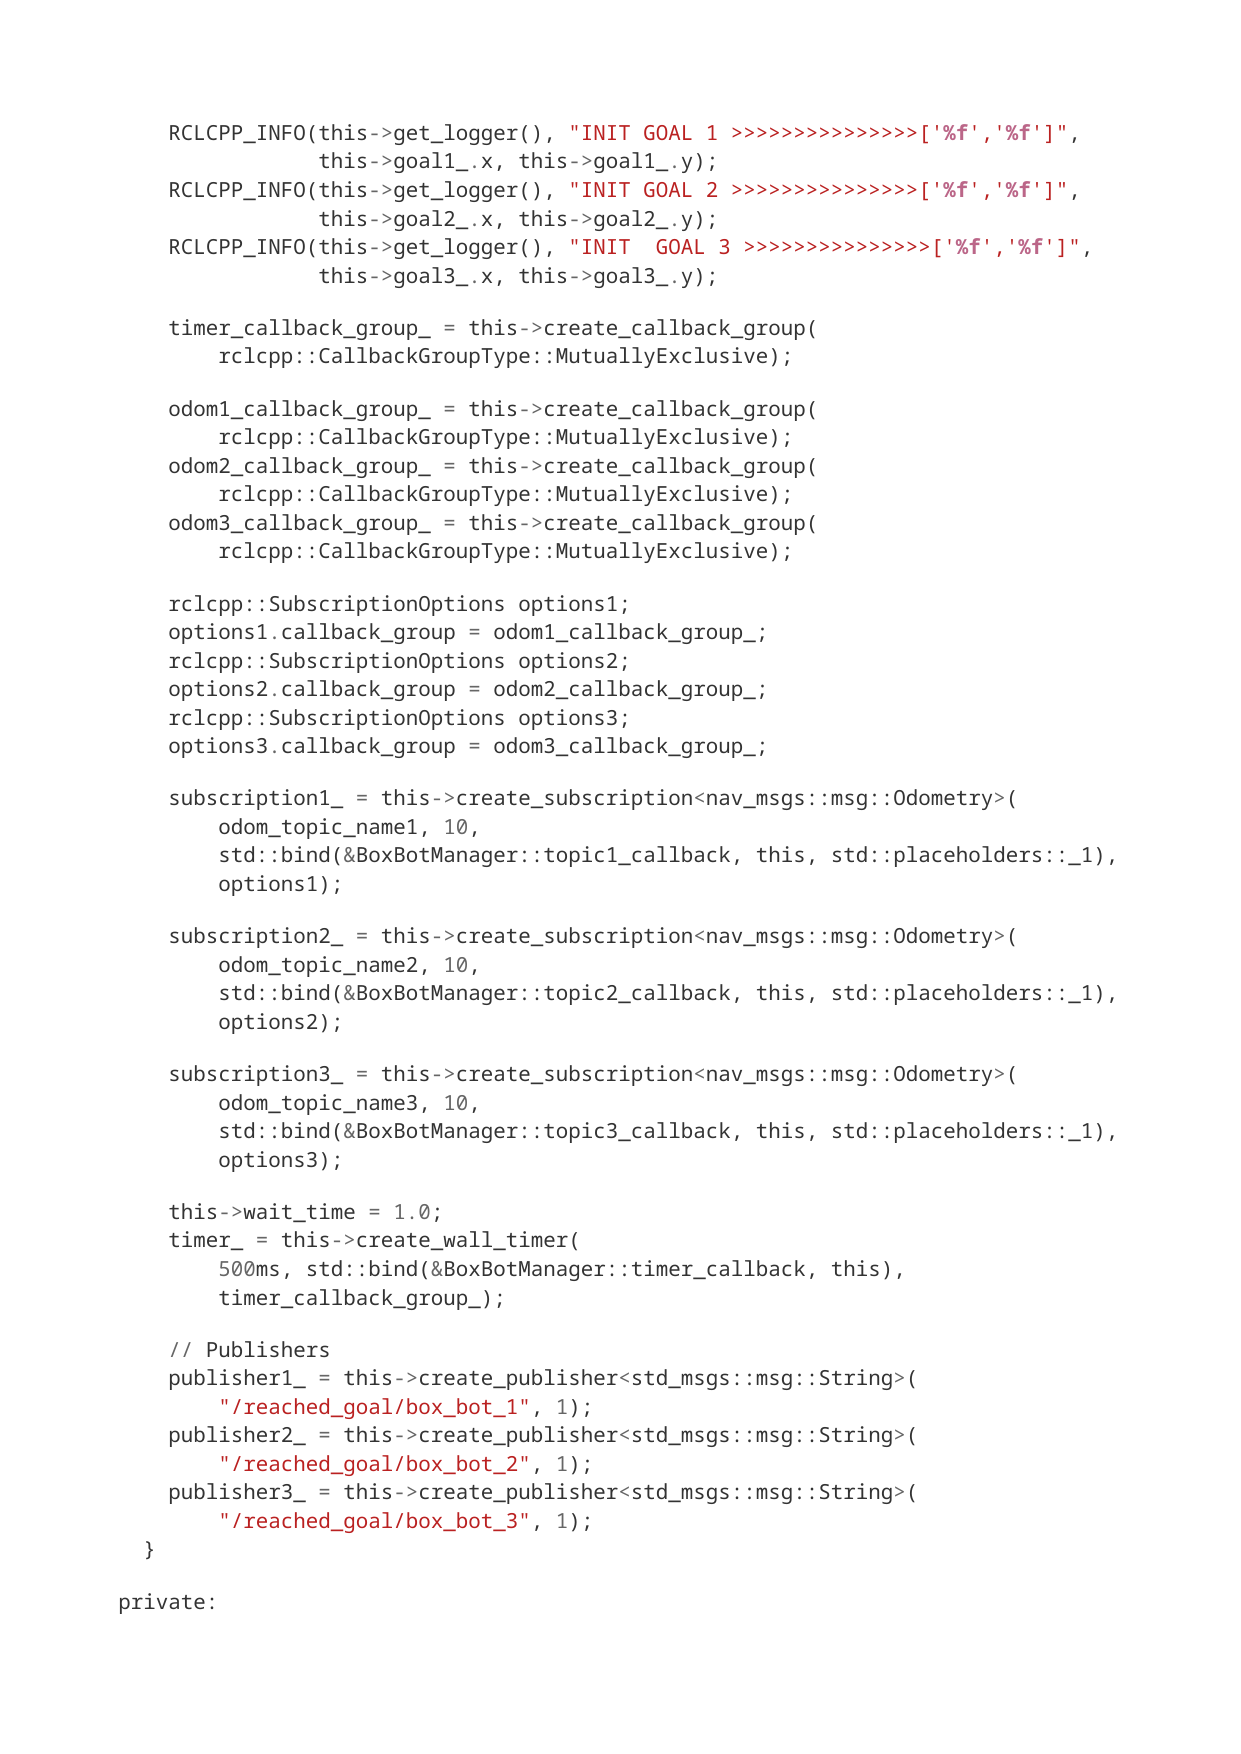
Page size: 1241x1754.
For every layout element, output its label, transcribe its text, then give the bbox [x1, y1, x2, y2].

text odom_topic_name1, 10, [118, 812, 1122, 841]
text rclcpp::CallbackGroupType::MutuallyExclusive); [118, 342, 1122, 370]
text "/reached_goal/box_bot_1", 1); [118, 1392, 1122, 1420]
text this->goal3_.x, this->goal3_.y); [118, 261, 1122, 289]
text std::bind(&BoxBotManager::topic1_callback, this, std::placeholders::_1), [118, 841, 1122, 869]
text timer_callback_group_ = this->create_callback_group( [118, 313, 1122, 342]
text odom_topic_name3, 10, [118, 1088, 1122, 1116]
text rclcpp::SubscriptionOptions options2; [118, 646, 1122, 674]
text RCLCPP_INFO(this->get_logger(), "INIT GOAL 1 >>>>>>>>>>>>>>>['%f','%f']", [118, 118, 1122, 147]
text RCLCPP_INFO(this->get_logger(), "INIT GOAL 2 >>>>>>>>>>>>>>>['%f','%f']", [118, 175, 1122, 204]
text options1); [118, 869, 1122, 898]
text 500ms, std::bind(&BoxBotManager::timer_callback, this), [118, 1254, 1122, 1283]
text } [118, 1534, 1122, 1563]
text rclcpp::SubscriptionOptions options3; [118, 703, 1122, 731]
text // Publishers [118, 1335, 1122, 1363]
text publisher2_ = this->create_publisher<std_msgs::msg::String>( [118, 1420, 1122, 1449]
text subscription2_ = this->create_subscription<nav_msgs::msg::Odometry>( [118, 921, 1122, 950]
text this->wait_time = 1.0; [118, 1197, 1122, 1226]
text std::bind(&BoxBotManager::topic3_callback, this, std::placeholders::_1), [118, 1116, 1122, 1145]
text odom2_callback_group_ = this->create_callback_group( [118, 451, 1122, 479]
text rclcpp::SubscriptionOptions options1; [118, 589, 1122, 617]
text RCLCPP_INFO(this->get_logger(), "INIT GOAL 3 >>>>>>>>>>>>>>>['%f','%f']", [118, 232, 1122, 261]
text rclcpp::CallbackGroupType::MutuallyExclusive); [118, 536, 1122, 565]
text timer_callback_group_); [118, 1283, 1122, 1311]
text odom3_callback_group_ = this->create_callback_group( [118, 508, 1122, 536]
text options2.callback_group = odom2_callback_group_; [118, 674, 1122, 703]
text publisher3_ = this->create_publisher<std_msgs::msg::String>( [118, 1477, 1122, 1506]
text options2); [118, 1007, 1122, 1036]
text odom1_callback_group_ = this->create_callback_group( [118, 394, 1122, 422]
text rclcpp::CallbackGroupType::MutuallyExclusive); [118, 479, 1122, 508]
text std::bind(&BoxBotManager::topic2_callback, this, std::placeholders::_1), [118, 978, 1122, 1007]
text this->goal1_.x, this->goal1_.y); [118, 147, 1122, 175]
text "/reached_goal/box_bot_2", 1); [118, 1449, 1122, 1477]
text options3); [118, 1145, 1122, 1173]
text "/reached_goal/box_bot_3", 1); [118, 1506, 1122, 1534]
text options1.callback_group = odom1_callback_group_; [118, 617, 1122, 646]
text publisher1_ = this->create_publisher<std_msgs::msg::String>( [118, 1363, 1122, 1392]
text this->goal2_.x, this->goal2_.y); [118, 204, 1122, 232]
text timer_ = this->create_wall_timer( [118, 1226, 1122, 1254]
text private: [118, 1587, 1122, 1615]
text subscription1_ = this->create_subscription<nav_msgs::msg::Odometry>( [118, 783, 1122, 812]
text rclcpp::CallbackGroupType::MutuallyExclusive); [118, 422, 1122, 451]
text odom_topic_name2, 10, [118, 950, 1122, 978]
text options3.callback_group = odom3_callback_group_; [118, 731, 1122, 760]
text subscription3_ = this->create_subscription<nav_msgs::msg::Odometry>( [118, 1059, 1122, 1088]
